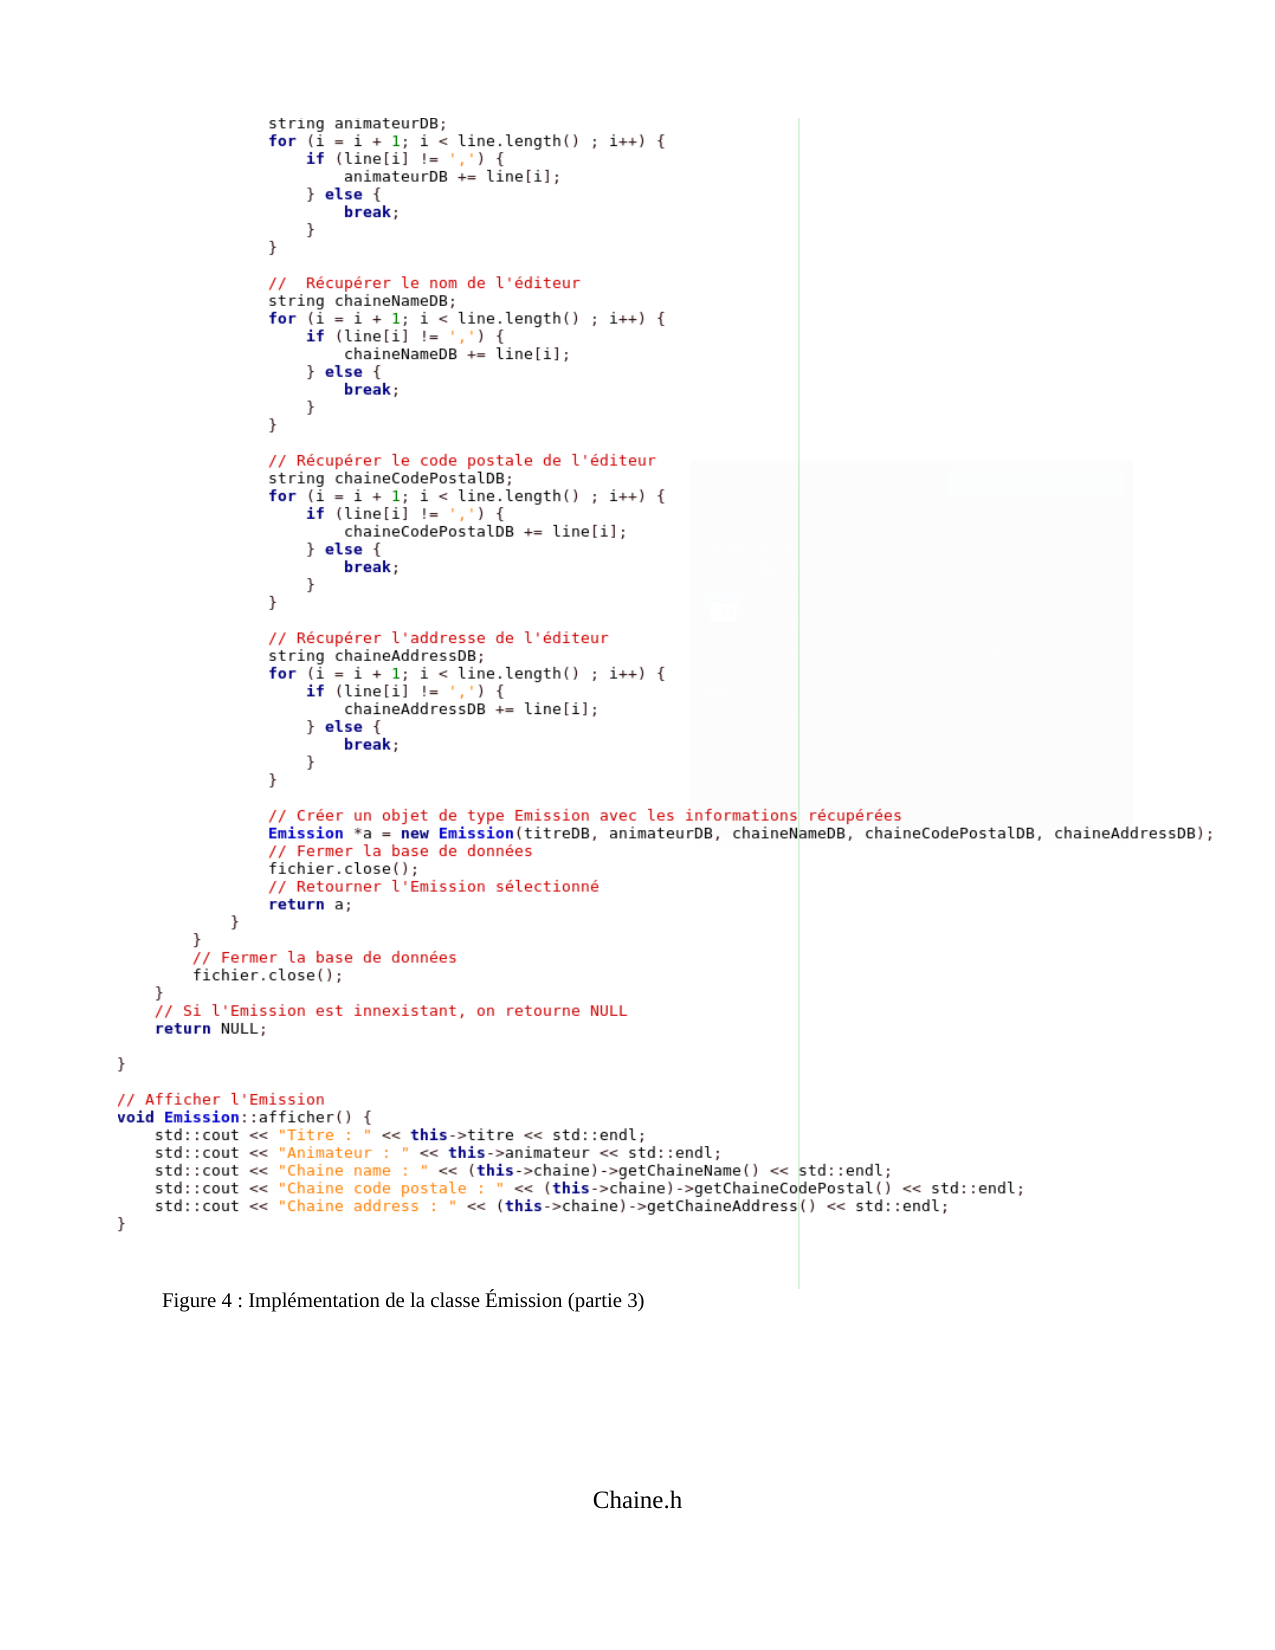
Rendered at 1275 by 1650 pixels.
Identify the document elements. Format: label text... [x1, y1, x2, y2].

text Chaine.h [118, 1485, 1157, 1513]
text Figure 4 : Implémentation de la classe Émission (partie 3) [118, 1289, 1157, 1312]
